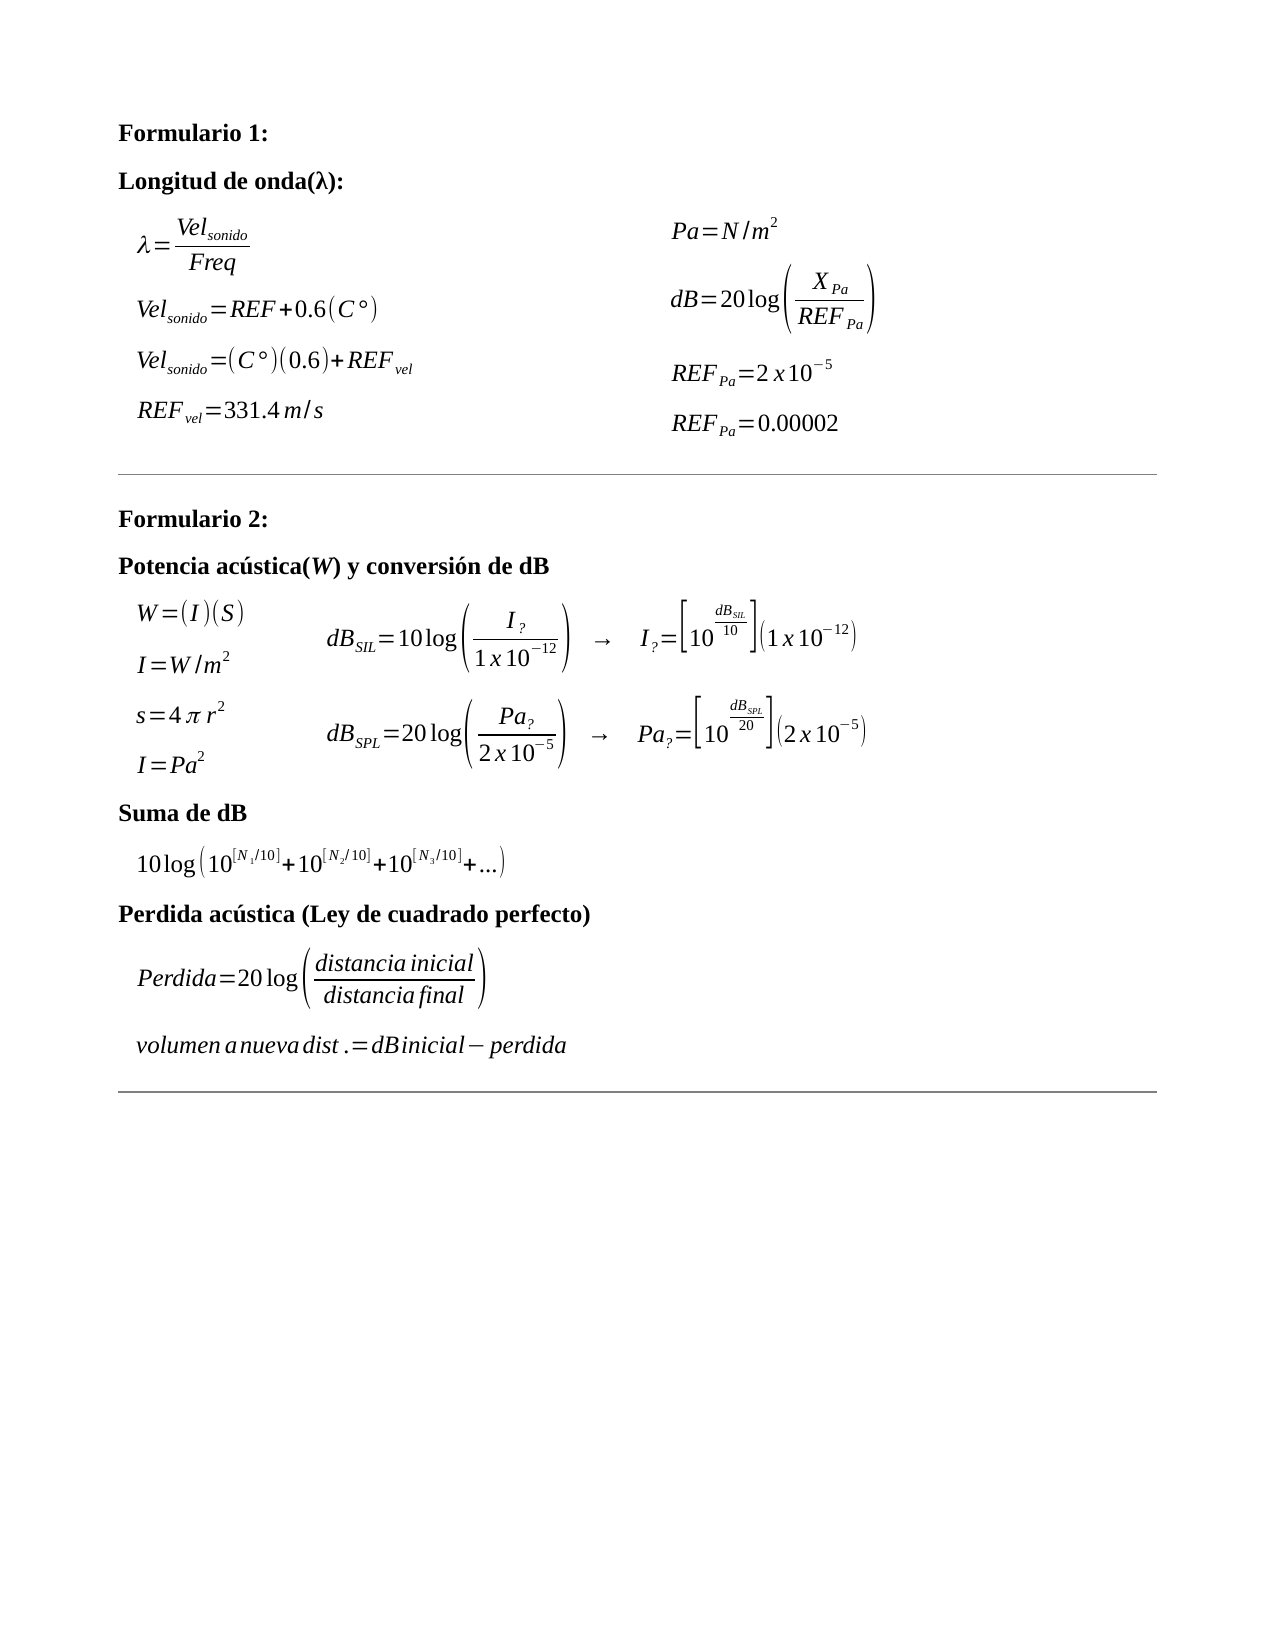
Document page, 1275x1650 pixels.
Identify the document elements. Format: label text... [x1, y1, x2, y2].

text Formulario 1: [118, 118, 1157, 147]
text Longitud de onda(λ): [118, 166, 1157, 194]
text → [308, 694, 1157, 771]
text Perdida acústica (Ley de cuadrado perfecto) [118, 899, 1157, 928]
text Formulario 2: [118, 504, 1157, 532]
text Suma de dB [118, 798, 1157, 826]
text Potencia acústica(W) y conversión de dB [118, 551, 1157, 580]
text → [308, 599, 1157, 676]
